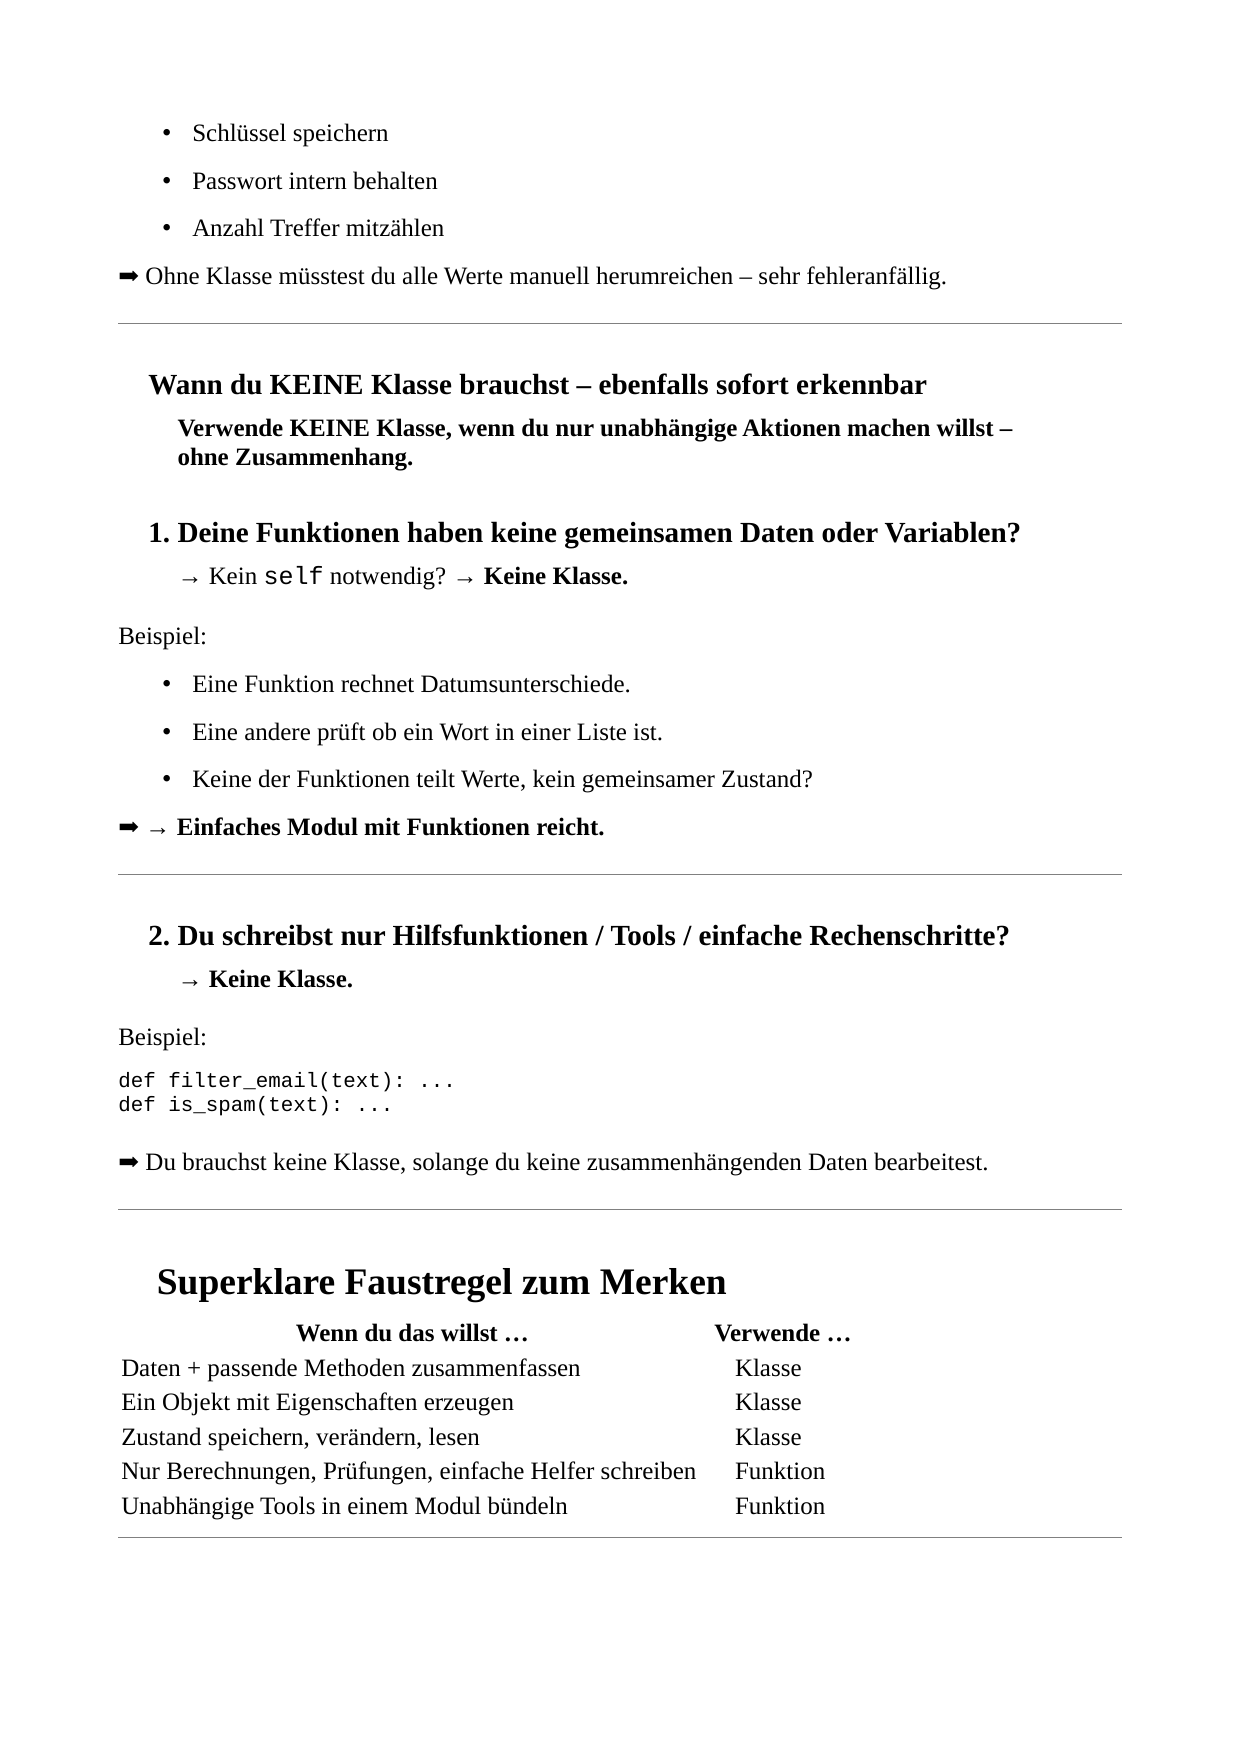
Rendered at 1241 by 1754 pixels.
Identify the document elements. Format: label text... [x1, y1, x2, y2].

table_cell ❌ Funktion [706, 1454, 859, 1488]
list Eine Funktion rechnet Datumsunterschiede. [162, 669, 1122, 698]
text Beispiel: [118, 621, 1122, 650]
text ➡️ Ohne Klasse müsstest du alle Werte manuell herumreichen – sehr fehleranfällig. [118, 261, 1122, 290]
text Verwende KEINE Klasse, wenn du nur unabhängige Aktionen machen willst – ohne Zusammenhang. [177, 413, 1063, 471]
table_cell Ein Objekt mit Eigenschaften erzeugen [118, 1384, 706, 1419]
subtitle 🔑 Superklare Faustregel zum Merken [118, 1259, 1122, 1303]
text → Kein self notwendig? → Keine Klasse. [177, 561, 1063, 592]
subtitle ❌ 2. Du schreibst nur Hilfsfunktionen / Tools / einfache Rechenschritte? [118, 918, 1122, 952]
list Passwort intern behalten [162, 166, 1122, 194]
text ➡️ Du brauchst keine Klasse, solange du keine zusammenhängenden Daten bearbeitest. [118, 1147, 1122, 1176]
text def is_spam(text): ... [118, 1094, 1122, 1117]
table_cell ✅ Klasse [706, 1350, 859, 1384]
list Eine andere prüft ob ein Wort in einer Liste ist. [162, 717, 1122, 745]
table_header Verwende … [706, 1315, 859, 1350]
text ➡️ → Einfaches Modul mit Funktionen reicht. [118, 812, 1122, 841]
list Schlüssel speichern [162, 118, 1122, 147]
text def filter_email(text): ... [118, 1070, 1122, 1094]
table_cell Nur Berechnungen, Prüfungen, einfache Helfer schreiben [118, 1454, 706, 1488]
table_cell ✅ Klasse [706, 1419, 859, 1453]
text Beispiel: [118, 1022, 1122, 1051]
list Keine der Funktionen teilt Werte, kein gemeinsamer Zustand? [162, 764, 1122, 793]
table_cell Daten + passende Methoden zusammenfassen [118, 1350, 706, 1384]
table_cell Zustand speichern, verändern, lesen [118, 1419, 706, 1453]
table_cell ❌ Funktion [706, 1488, 859, 1523]
list Anzahl Treffer mitzählen [162, 213, 1122, 242]
subtitle ❌ Wann du KEINE Klasse brauchst – ebenfalls sofort erkennbar [118, 367, 1122, 401]
table_header Wenn du das willst … [118, 1315, 706, 1350]
table_cell ✅ Klasse [706, 1384, 859, 1419]
table_cell Unabhängige Tools in einem Modul bündeln [118, 1488, 706, 1523]
text → Keine Klasse. [177, 964, 1063, 993]
subtitle ❌ 1. Deine Funktionen haben keine gemeinsamen Daten oder Variablen? [118, 515, 1122, 548]
